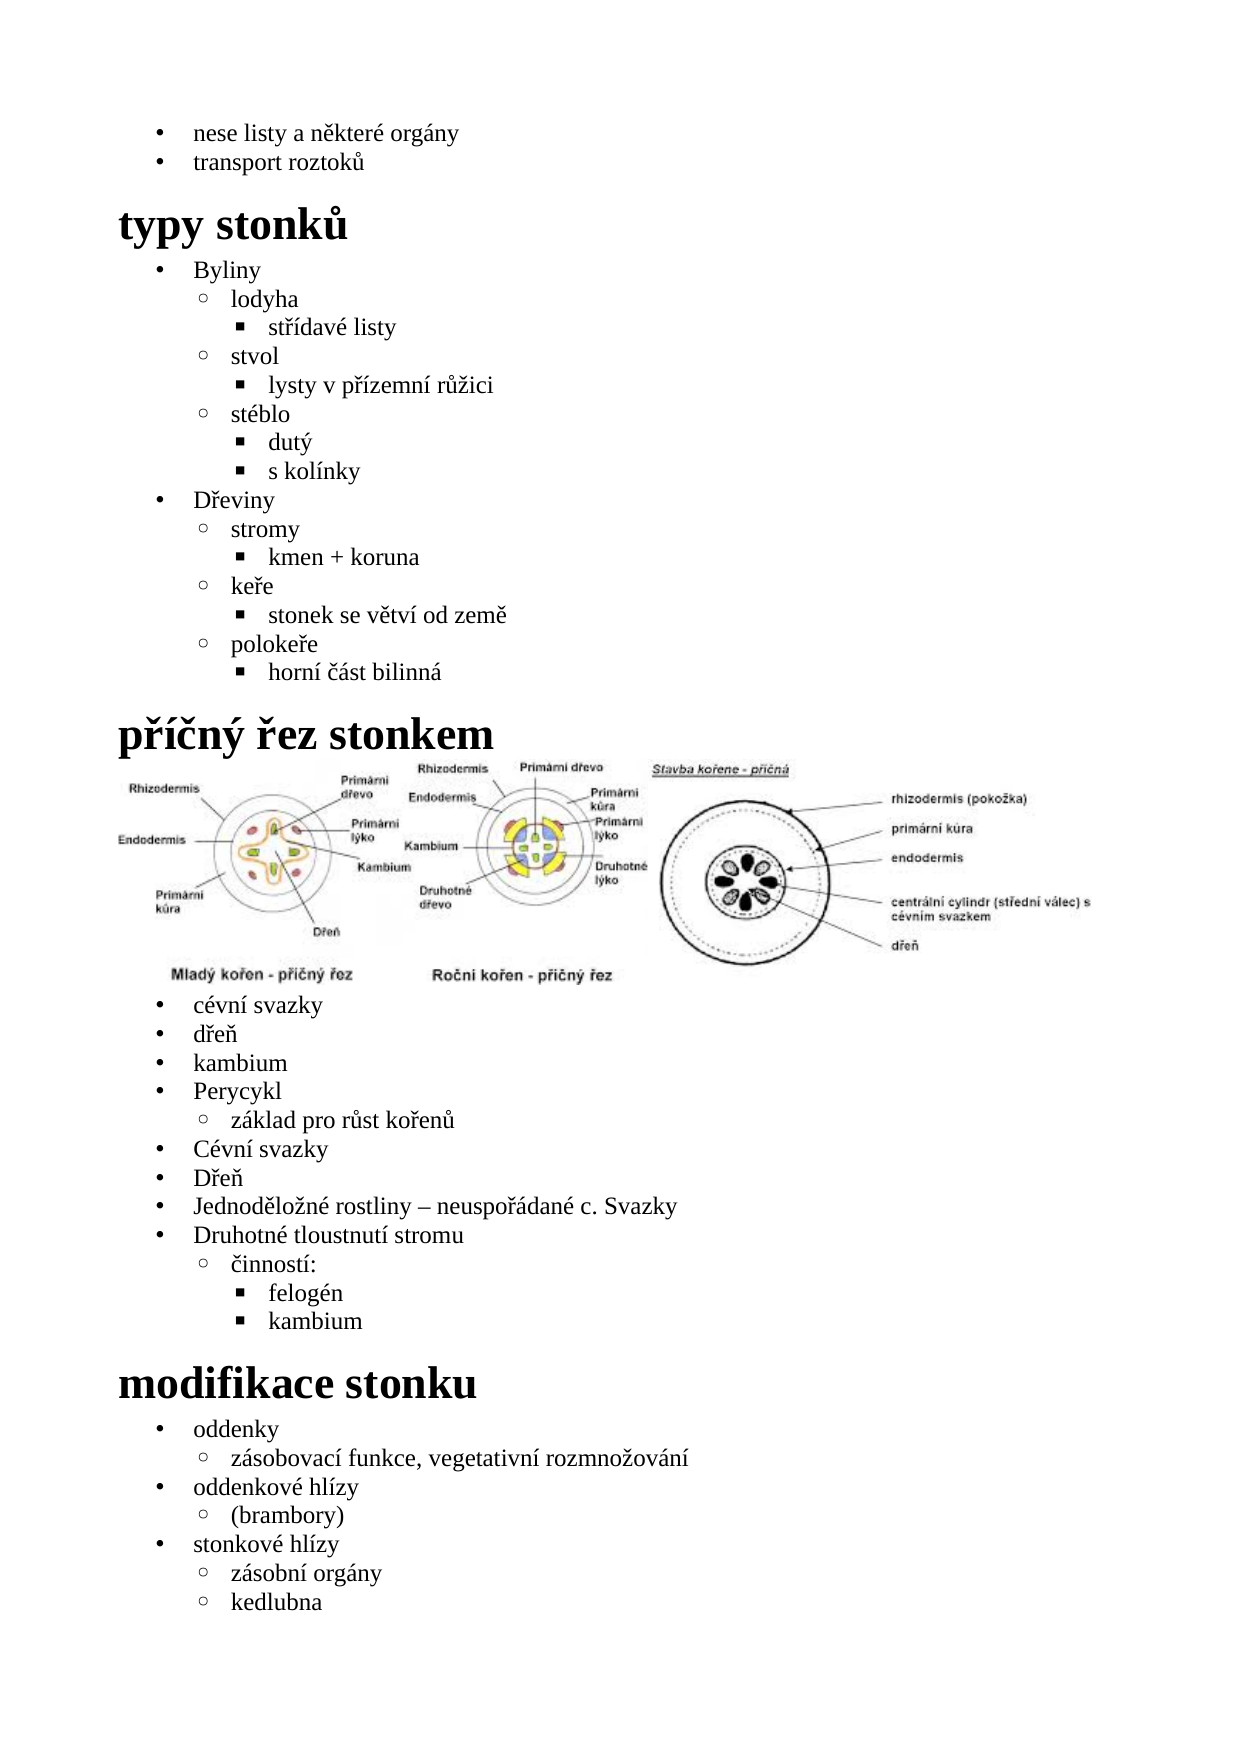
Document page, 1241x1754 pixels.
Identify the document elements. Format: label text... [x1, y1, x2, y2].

list lodyha [193, 284, 1122, 312]
list s kolínky [231, 456, 1122, 485]
list kambium [231, 1306, 1122, 1335]
list zásobní orgány [193, 1558, 1122, 1587]
list Druhotné tloustnutí stromu [156, 1220, 1122, 1249]
list Dřeň [156, 1163, 1122, 1191]
list stonek se větví od země [231, 600, 1122, 629]
list polokeře [193, 629, 1122, 657]
list (brambory) [193, 1501, 1122, 1529]
list stromy [193, 514, 1122, 542]
list keře [193, 571, 1122, 600]
list kedlubna [193, 1587, 1122, 1616]
list kambium [156, 1048, 1122, 1076]
list cévní svazky [156, 990, 1122, 1019]
list transport roztoků [156, 147, 1122, 176]
list stonkové hlízy [156, 1529, 1122, 1558]
picture [118, 759, 1102, 985]
list zásobovací funkce, vegetativní rozmnožování [193, 1443, 1122, 1472]
list stvol [193, 341, 1122, 370]
list horní část bilinná [231, 657, 1122, 686]
text Příčný řez stonkem [118, 707, 1122, 759]
text modifikace stonku [118, 1356, 1122, 1408]
list felogén [231, 1278, 1122, 1306]
list Dřeviny [156, 485, 1122, 514]
text Typy stonků [118, 196, 1122, 249]
list nese listy a některé orgány [156, 118, 1122, 147]
list základ pro růst kořenů [193, 1105, 1122, 1134]
list dřeň [156, 1019, 1122, 1048]
list oddenkové hlízy [156, 1472, 1122, 1501]
list střídavé listy [231, 312, 1122, 341]
list Cévní svazky [156, 1134, 1122, 1163]
list kmen + koruna [231, 542, 1122, 571]
list Perycykl [156, 1076, 1122, 1105]
list stéblo [193, 399, 1122, 427]
list lysty v přízemní růžici [231, 370, 1122, 399]
list dutý [231, 427, 1122, 456]
list činností: [193, 1249, 1122, 1278]
list Jednoděložné rostliny – neuspořádané c. Svazky [156, 1191, 1122, 1220]
list Byliny [156, 255, 1122, 284]
list oddenky [156, 1414, 1122, 1443]
